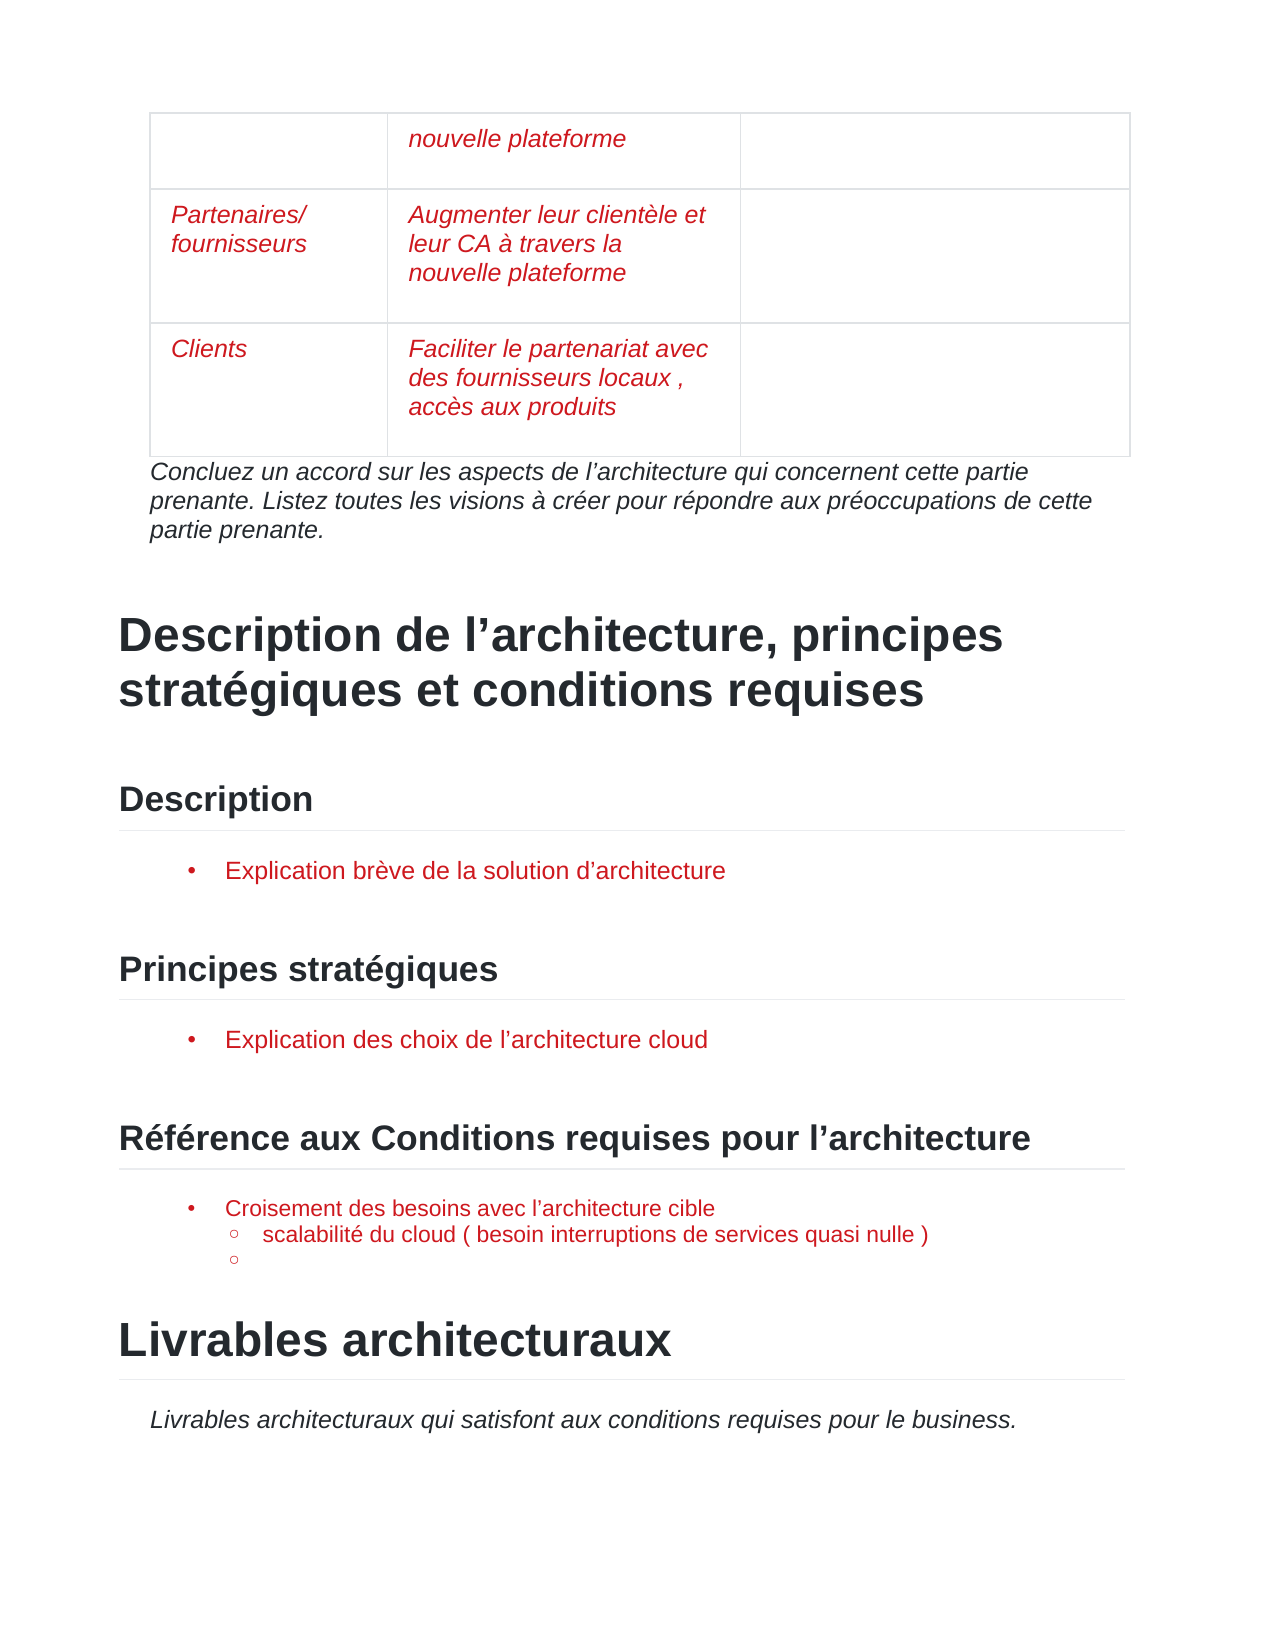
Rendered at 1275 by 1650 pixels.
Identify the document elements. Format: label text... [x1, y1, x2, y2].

list scalabilité du cloud ( besoin interruptions de services quasi nulle ) [225, 1221, 1125, 1247]
table_cell [741, 190, 1129, 322]
text Livrables architecturaux qui satisfont aux conditions requises pour le business. [150, 1405, 1125, 1434]
table_cell Augmenter leur clientèle et leur CA à travers la nouvelle plateforme [388, 190, 740, 322]
list Croisement des besoins avec l’architecture cible [187, 1194, 1125, 1221]
list Explication brève de la solution d’architecture [187, 856, 1125, 885]
table_cell [741, 114, 1129, 188]
subtitle Description de l’architecture, principes stratégiques et conditions requises [119, 606, 1125, 716]
table_cell [741, 324, 1129, 456]
subtitle Livrables architecturaux [119, 1311, 1125, 1379]
subtitle Principes stratégiques [119, 948, 1125, 999]
subtitle Description [119, 779, 1125, 830]
text Concluez un accord sur les aspects de l’architecture qui concernent cette partie prenante. Listez toutes les visions à créer pour répondre aux préoccupations de cette partie prenante. [150, 457, 1125, 543]
subtitle Référence aux Conditions requises pour l’architecture [119, 1117, 1125, 1168]
list Explication des choix de l’architecture cloud [187, 1025, 1125, 1054]
table_cell Clients [151, 324, 387, 456]
table_cell [151, 114, 387, 188]
table_cell Partenaires/ fournisseurs [151, 190, 387, 322]
table_cell nouvelle plateforme [388, 114, 740, 188]
table_cell Faciliter le partenariat avec des fournisseurs locaux , accès aux produits [388, 324, 740, 456]
